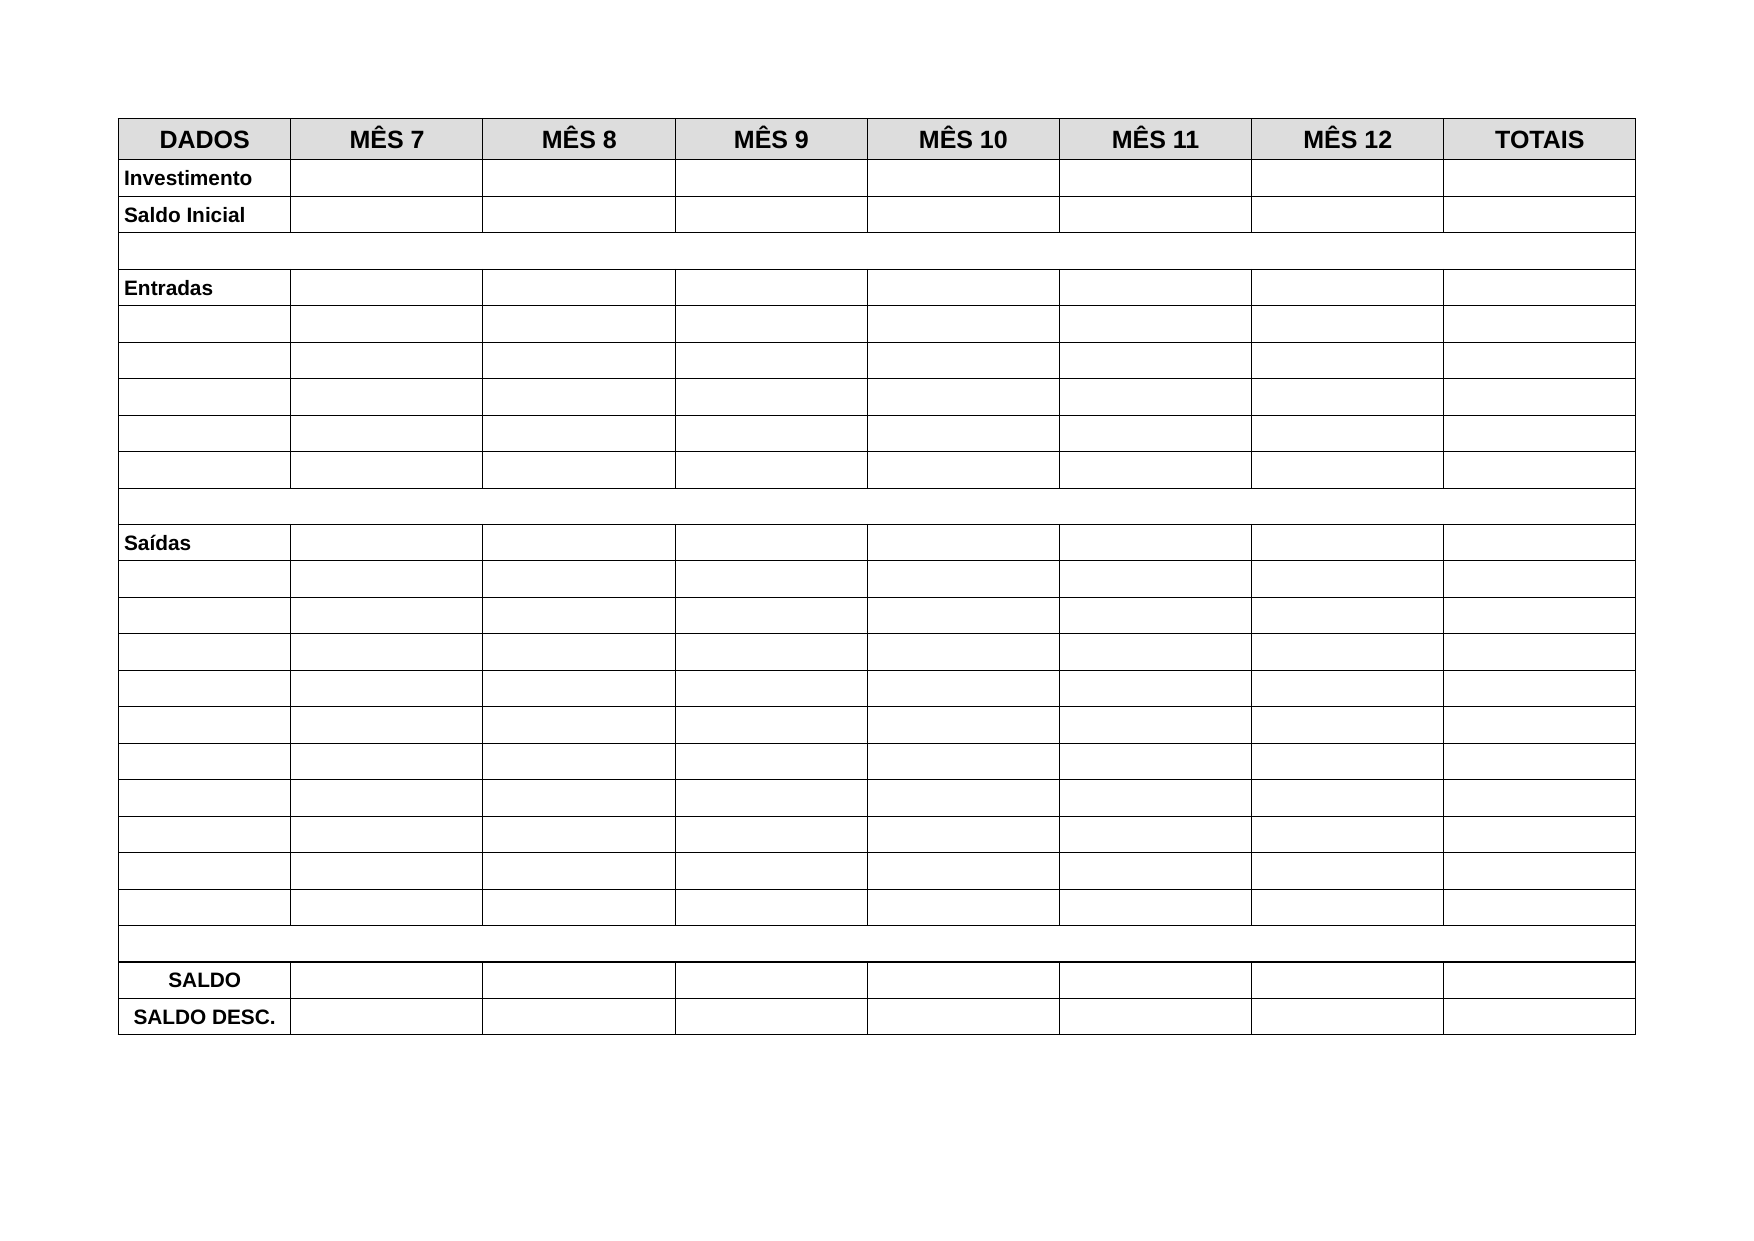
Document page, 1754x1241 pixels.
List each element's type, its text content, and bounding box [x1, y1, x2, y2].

table_cell [868, 160, 1059, 196]
table_cell [483, 561, 675, 597]
table_cell [676, 598, 867, 633]
table_cell [1060, 671, 1251, 706]
table_cell [1252, 160, 1443, 196]
table_cell [868, 416, 1059, 451]
table_cell [676, 853, 867, 888]
table_cell [483, 525, 675, 560]
table_cell [1252, 890, 1443, 925]
table_header TOTAIS [1444, 119, 1635, 159]
table_cell [119, 452, 290, 487]
table_cell [1252, 197, 1443, 232]
table_cell [291, 379, 482, 414]
table_cell [1444, 598, 1635, 633]
table_cell [291, 416, 482, 451]
table_cell [1060, 379, 1251, 414]
table_cell [119, 671, 290, 706]
table_cell [1252, 780, 1443, 816]
table_cell [1444, 634, 1635, 670]
table_cell [676, 890, 867, 925]
table_cell [1444, 671, 1635, 706]
table_cell [868, 197, 1059, 232]
table_cell SALDO [119, 963, 290, 998]
table_cell [119, 707, 290, 743]
table_cell [119, 634, 290, 670]
table_cell [868, 379, 1059, 414]
table_cell [291, 452, 482, 487]
table_cell [291, 707, 482, 743]
table_cell [291, 343, 482, 378]
table_cell [483, 160, 675, 196]
table_cell [1252, 598, 1443, 633]
table_header MÊS 12 [1252, 119, 1443, 159]
table_cell [1252, 999, 1443, 1034]
table_cell [483, 671, 675, 706]
table_cell [676, 306, 867, 342]
table_cell [1444, 306, 1635, 342]
table_cell [291, 817, 482, 852]
table_cell [868, 671, 1059, 706]
table_cell [291, 890, 482, 925]
table_header MÊS 11 [1060, 119, 1251, 159]
table_cell [1444, 452, 1635, 487]
table_cell [119, 306, 290, 342]
table_cell [483, 744, 675, 779]
table_cell [1252, 744, 1443, 779]
table_cell [1252, 525, 1443, 560]
table_header MÊS 10 [868, 119, 1059, 159]
table_cell [1444, 379, 1635, 414]
table_cell Saldo Inicial [119, 197, 290, 232]
table_cell [676, 160, 867, 196]
table_cell [119, 233, 1635, 269]
table_cell [1060, 197, 1251, 232]
table_cell [483, 890, 675, 925]
table_cell [1252, 853, 1443, 888]
table_cell [676, 671, 867, 706]
table_cell [1060, 744, 1251, 779]
table_cell [868, 525, 1059, 560]
table_cell [291, 598, 482, 633]
table_cell [483, 634, 675, 670]
table_cell [868, 817, 1059, 852]
table_cell [868, 598, 1059, 633]
table_cell [1060, 963, 1251, 998]
table_cell [1444, 343, 1635, 378]
table_cell [119, 343, 290, 378]
table_cell [868, 963, 1059, 998]
table_cell [868, 780, 1059, 816]
table_cell [483, 999, 675, 1034]
table_cell [483, 452, 675, 487]
table_cell [868, 306, 1059, 342]
table_cell [1252, 963, 1443, 998]
table_cell [119, 416, 290, 451]
table_cell [1252, 452, 1443, 487]
table_cell [1444, 525, 1635, 560]
table_cell [1444, 963, 1635, 998]
table_cell [868, 634, 1059, 670]
table_cell [1060, 598, 1251, 633]
table_cell SALDO DESC. [119, 999, 290, 1034]
table_cell [119, 744, 290, 779]
table_cell [1060, 160, 1251, 196]
table_cell [119, 853, 290, 888]
table_cell [119, 926, 1635, 961]
table_cell Saídas [119, 525, 290, 560]
table_cell Entradas [119, 270, 290, 305]
table_cell [1060, 306, 1251, 342]
table_cell [1060, 270, 1251, 305]
table_cell [868, 999, 1059, 1034]
table_cell [1060, 416, 1251, 451]
table_cell [1252, 379, 1443, 414]
table_cell [1060, 780, 1251, 816]
table_cell [868, 343, 1059, 378]
table_cell [1252, 671, 1443, 706]
table_cell [119, 598, 290, 633]
table_cell [676, 525, 867, 560]
table_cell [119, 561, 290, 597]
table_cell [483, 306, 675, 342]
table_cell [1444, 270, 1635, 305]
table_cell [291, 306, 482, 342]
table_cell [1060, 817, 1251, 852]
table_cell [483, 270, 675, 305]
table_cell [1060, 343, 1251, 378]
table_cell [676, 343, 867, 378]
table_cell [483, 853, 675, 888]
table_cell [1060, 853, 1251, 888]
table_header MÊS 9 [676, 119, 867, 159]
table_cell [868, 890, 1059, 925]
table_cell [868, 452, 1059, 487]
table_cell [676, 707, 867, 743]
table_cell [291, 963, 482, 998]
table_cell [291, 634, 482, 670]
table_cell [119, 489, 1635, 524]
table_cell [868, 270, 1059, 305]
table_cell [483, 817, 675, 852]
table_cell [676, 561, 867, 597]
table_cell [119, 817, 290, 852]
table_cell [1060, 525, 1251, 560]
table_header MÊS 8 [483, 119, 675, 159]
table_cell [676, 197, 867, 232]
table_cell [1252, 707, 1443, 743]
table_cell [676, 416, 867, 451]
table_cell [1444, 197, 1635, 232]
table_header MÊS 7 [291, 119, 482, 159]
table_cell [1252, 343, 1443, 378]
table_cell [291, 671, 482, 706]
table_cell [1252, 270, 1443, 305]
table_cell [1252, 634, 1443, 670]
table_cell [291, 853, 482, 888]
table_cell [1444, 780, 1635, 816]
table_cell [291, 197, 482, 232]
table_cell [1252, 416, 1443, 451]
table_cell [1444, 999, 1635, 1034]
table_cell [1060, 634, 1251, 670]
table_cell [676, 817, 867, 852]
table_cell [291, 160, 482, 196]
table_cell [1444, 561, 1635, 597]
table_cell [483, 197, 675, 232]
table_cell [1444, 890, 1635, 925]
table_cell [483, 780, 675, 816]
table_cell [1252, 817, 1443, 852]
table_cell [676, 744, 867, 779]
table_cell [1060, 452, 1251, 487]
table_cell [1444, 416, 1635, 451]
table_cell [1444, 707, 1635, 743]
table_cell [1252, 561, 1443, 597]
table_cell [483, 379, 675, 414]
table_cell [119, 780, 290, 816]
table_cell [1444, 744, 1635, 779]
table_cell [483, 707, 675, 743]
table_cell [1444, 853, 1635, 888]
table_cell [676, 963, 867, 998]
table_cell [483, 598, 675, 633]
table_header DADOS [119, 119, 290, 159]
table_cell [676, 634, 867, 670]
table_cell [483, 416, 675, 451]
table_cell [868, 707, 1059, 743]
table_cell [119, 890, 290, 925]
table_cell [483, 963, 675, 998]
table_cell [291, 525, 482, 560]
table_cell [291, 999, 482, 1034]
table_cell [1060, 999, 1251, 1034]
table_cell [868, 744, 1059, 779]
table_cell [676, 999, 867, 1034]
table_cell [291, 270, 482, 305]
table_cell [1060, 707, 1251, 743]
table_cell [119, 379, 290, 414]
table_cell [676, 780, 867, 816]
table_cell [1444, 160, 1635, 196]
table_cell [483, 343, 675, 378]
table_cell [1060, 890, 1251, 925]
table_cell [1060, 561, 1251, 597]
table_cell [1252, 306, 1443, 342]
table_cell Investimento [119, 160, 290, 196]
table_cell [291, 780, 482, 816]
table_cell [1444, 817, 1635, 852]
table_cell [291, 561, 482, 597]
table_cell [676, 379, 867, 414]
table_cell [676, 452, 867, 487]
table_cell [868, 561, 1059, 597]
table_cell [868, 853, 1059, 888]
table_cell [291, 744, 482, 779]
table_cell [676, 270, 867, 305]
